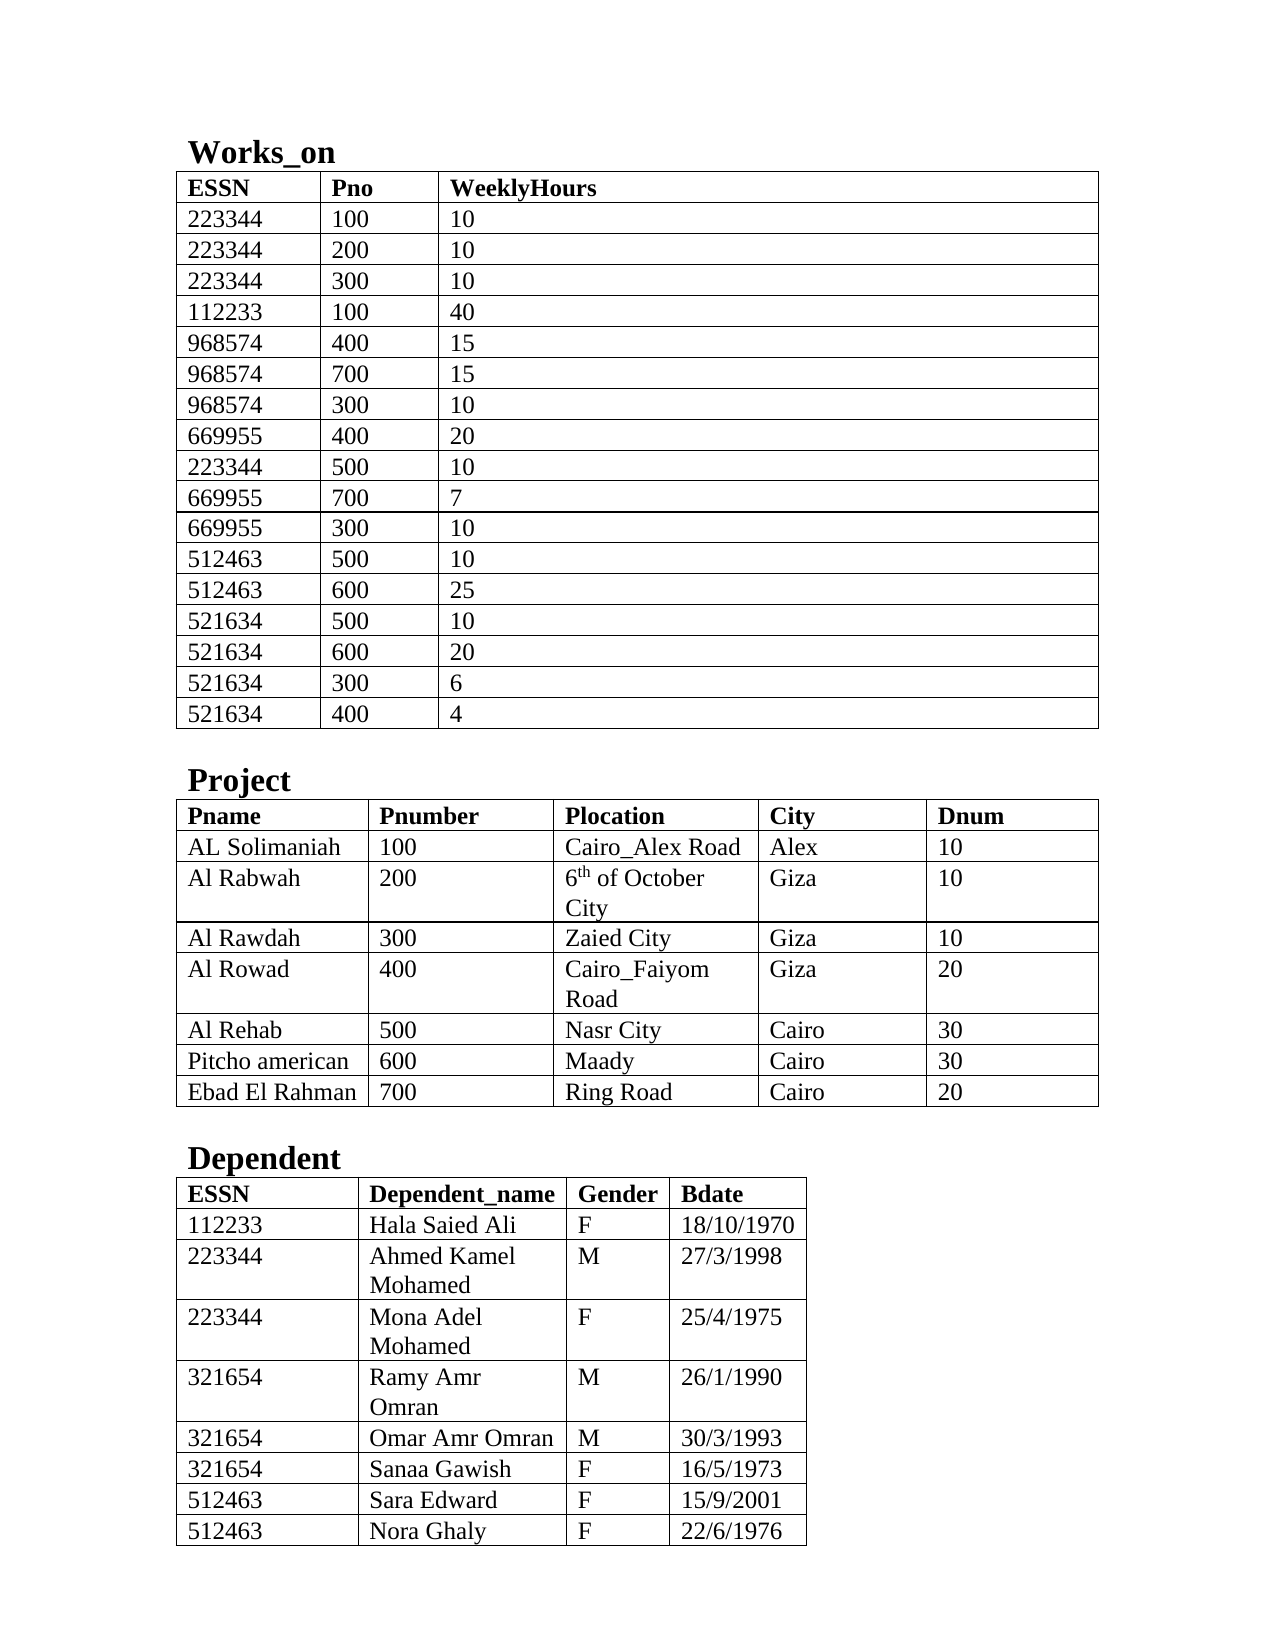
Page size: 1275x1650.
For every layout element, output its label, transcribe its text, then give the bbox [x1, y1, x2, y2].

table_cell Cairo_Faiyom Road [554, 953, 758, 1013]
subtitle Project [187, 759, 1125, 799]
table_cell 223344 [177, 234, 320, 264]
table_cell 10 [439, 513, 1098, 542]
table_cell 10 [439, 265, 1098, 295]
table_cell 26/1/1990 [670, 1361, 806, 1421]
table_cell 223344 [177, 451, 320, 480]
table_cell 300 [321, 389, 438, 418]
table_cell 27/3/1998 [670, 1240, 806, 1299]
table_cell 112233 [177, 1209, 358, 1238]
table_header ESSN [177, 172, 320, 202]
table_cell 968574 [177, 389, 320, 418]
table_header Bdate [670, 1178, 806, 1208]
table_cell 669955 [177, 420, 320, 449]
table_cell 500 [321, 451, 438, 480]
table_cell Nora Ghaly [359, 1515, 566, 1545]
table_cell Ramy Amr Omran [359, 1361, 566, 1421]
table_cell Al Rabwah [177, 862, 368, 921]
table_cell Sara Edward [359, 1484, 566, 1514]
table_cell 20 [927, 953, 1098, 1013]
table_cell 500 [369, 1014, 553, 1044]
table_cell 200 [369, 862, 553, 921]
table_cell Hala Saied Ali [359, 1209, 566, 1238]
table_cell Giza [759, 862, 926, 921]
table_header Pnumber [369, 800, 553, 829]
table_cell F [567, 1484, 669, 1514]
table_cell Cairo [759, 1014, 926, 1044]
table_cell F [567, 1300, 669, 1360]
table_cell Zaied City [554, 923, 758, 952]
table_cell 521634 [177, 636, 320, 666]
table_cell 6 [439, 667, 1098, 697]
table_cell 600 [321, 574, 438, 604]
table_cell 100 [321, 296, 438, 326]
table_cell 20 [927, 1076, 1098, 1106]
table_cell 15/9/2001 [670, 1484, 806, 1514]
table_cell 600 [321, 636, 438, 666]
table_cell Ahmed Kamel Mohamed [359, 1240, 566, 1299]
table_cell 30 [927, 1045, 1098, 1075]
table_cell 10 [927, 862, 1098, 921]
table_cell F [567, 1209, 669, 1238]
table_header ESSN [177, 1178, 358, 1208]
table_cell Cairo [759, 1045, 926, 1075]
table_cell Pitcho american [177, 1045, 368, 1075]
table_cell 16/5/1973 [670, 1453, 806, 1483]
table_cell 300 [321, 265, 438, 295]
table_cell 600 [369, 1045, 553, 1075]
table_cell 6th of October City [554, 862, 758, 921]
table_cell 512463 [177, 574, 320, 604]
table_cell 700 [369, 1076, 553, 1106]
table_cell 10 [927, 923, 1098, 952]
table_cell Maady [554, 1045, 758, 1075]
table_cell 300 [321, 667, 438, 697]
table_cell 18/10/1970 [670, 1209, 806, 1238]
table_cell M [567, 1240, 669, 1299]
table_cell 300 [321, 513, 438, 542]
table_cell Giza [759, 923, 926, 952]
table_cell 321654 [177, 1361, 358, 1421]
table_cell 10 [439, 234, 1098, 264]
table_cell Omar Amr Omran [359, 1422, 566, 1452]
table_cell 400 [369, 953, 553, 1013]
table_cell 321654 [177, 1453, 358, 1483]
table_cell 321654 [177, 1422, 358, 1452]
table_header WeeklyHours [439, 172, 1098, 202]
table_cell 20 [439, 636, 1098, 666]
table_cell 700 [321, 358, 438, 388]
table_cell 521634 [177, 605, 320, 635]
table_cell 10 [439, 389, 1098, 418]
table_cell Cairo_Alex Road [554, 831, 758, 861]
table_cell Al Rawdah [177, 923, 368, 952]
table_cell 223344 [177, 203, 320, 233]
table_cell 100 [321, 203, 438, 233]
table_cell 300 [369, 923, 553, 952]
table_header Gender [567, 1178, 669, 1208]
table_cell AL Solimaniah [177, 831, 368, 861]
table_header Dnum [927, 800, 1098, 829]
table_cell Sanaa Gawish [359, 1453, 566, 1483]
table_cell 669955 [177, 513, 320, 542]
table_cell 30 [927, 1014, 1098, 1044]
table_cell 15 [439, 358, 1098, 388]
table_cell 968574 [177, 358, 320, 388]
table_cell 7 [439, 481, 1098, 511]
table_cell Al Rowad [177, 953, 368, 1013]
table_cell 521634 [177, 698, 320, 728]
table_cell 100 [369, 831, 553, 861]
table_cell Ring Road [554, 1076, 758, 1106]
table_cell 512463 [177, 1484, 358, 1514]
table_cell Ebad El Rahman [177, 1076, 368, 1106]
table_cell Giza [759, 953, 926, 1013]
table_cell 223344 [177, 1300, 358, 1360]
table_cell 968574 [177, 327, 320, 357]
table_cell F [567, 1515, 669, 1545]
table_cell Alex [759, 831, 926, 861]
table_cell M [567, 1422, 669, 1452]
table_cell 200 [321, 234, 438, 264]
subtitle Works_on [187, 131, 1125, 171]
table_cell 15 [439, 327, 1098, 357]
table_cell 500 [321, 543, 438, 573]
table_cell F [567, 1453, 669, 1483]
table_cell 400 [321, 698, 438, 728]
table_cell 20 [439, 420, 1098, 449]
table_cell Cairo [759, 1076, 926, 1106]
table_cell 400 [321, 420, 438, 449]
table_cell Nasr City [554, 1014, 758, 1044]
table_cell 25/4/1975 [670, 1300, 806, 1360]
table_cell 10 [927, 831, 1098, 861]
table_cell 223344 [177, 265, 320, 295]
table_cell 22/6/1976 [670, 1515, 806, 1545]
table_cell Al Rehab [177, 1014, 368, 1044]
subtitle Dependent [187, 1137, 1125, 1177]
table_cell 4 [439, 698, 1098, 728]
table_cell 400 [321, 327, 438, 357]
table_cell 10 [439, 203, 1098, 233]
table_cell Mona Adel Mohamed [359, 1300, 566, 1360]
table_cell 223344 [177, 1240, 358, 1299]
table_cell M [567, 1361, 669, 1421]
table_cell 512463 [177, 1515, 358, 1545]
table_header Pname [177, 800, 368, 829]
table_cell 10 [439, 605, 1098, 635]
table_cell 669955 [177, 481, 320, 511]
table_cell 521634 [177, 667, 320, 697]
table_cell 112233 [177, 296, 320, 326]
table_cell 40 [439, 296, 1098, 326]
table_cell 512463 [177, 543, 320, 573]
table_header City [759, 800, 926, 829]
table_header Pno [321, 172, 438, 202]
table_header Dependent_name [359, 1178, 566, 1208]
table_cell 700 [321, 481, 438, 511]
table_cell 10 [439, 543, 1098, 573]
table_cell 500 [321, 605, 438, 635]
table_cell 30/3/1993 [670, 1422, 806, 1452]
table_cell 25 [439, 574, 1098, 604]
table_cell 10 [439, 451, 1098, 480]
table_header Plocation [554, 800, 758, 829]
